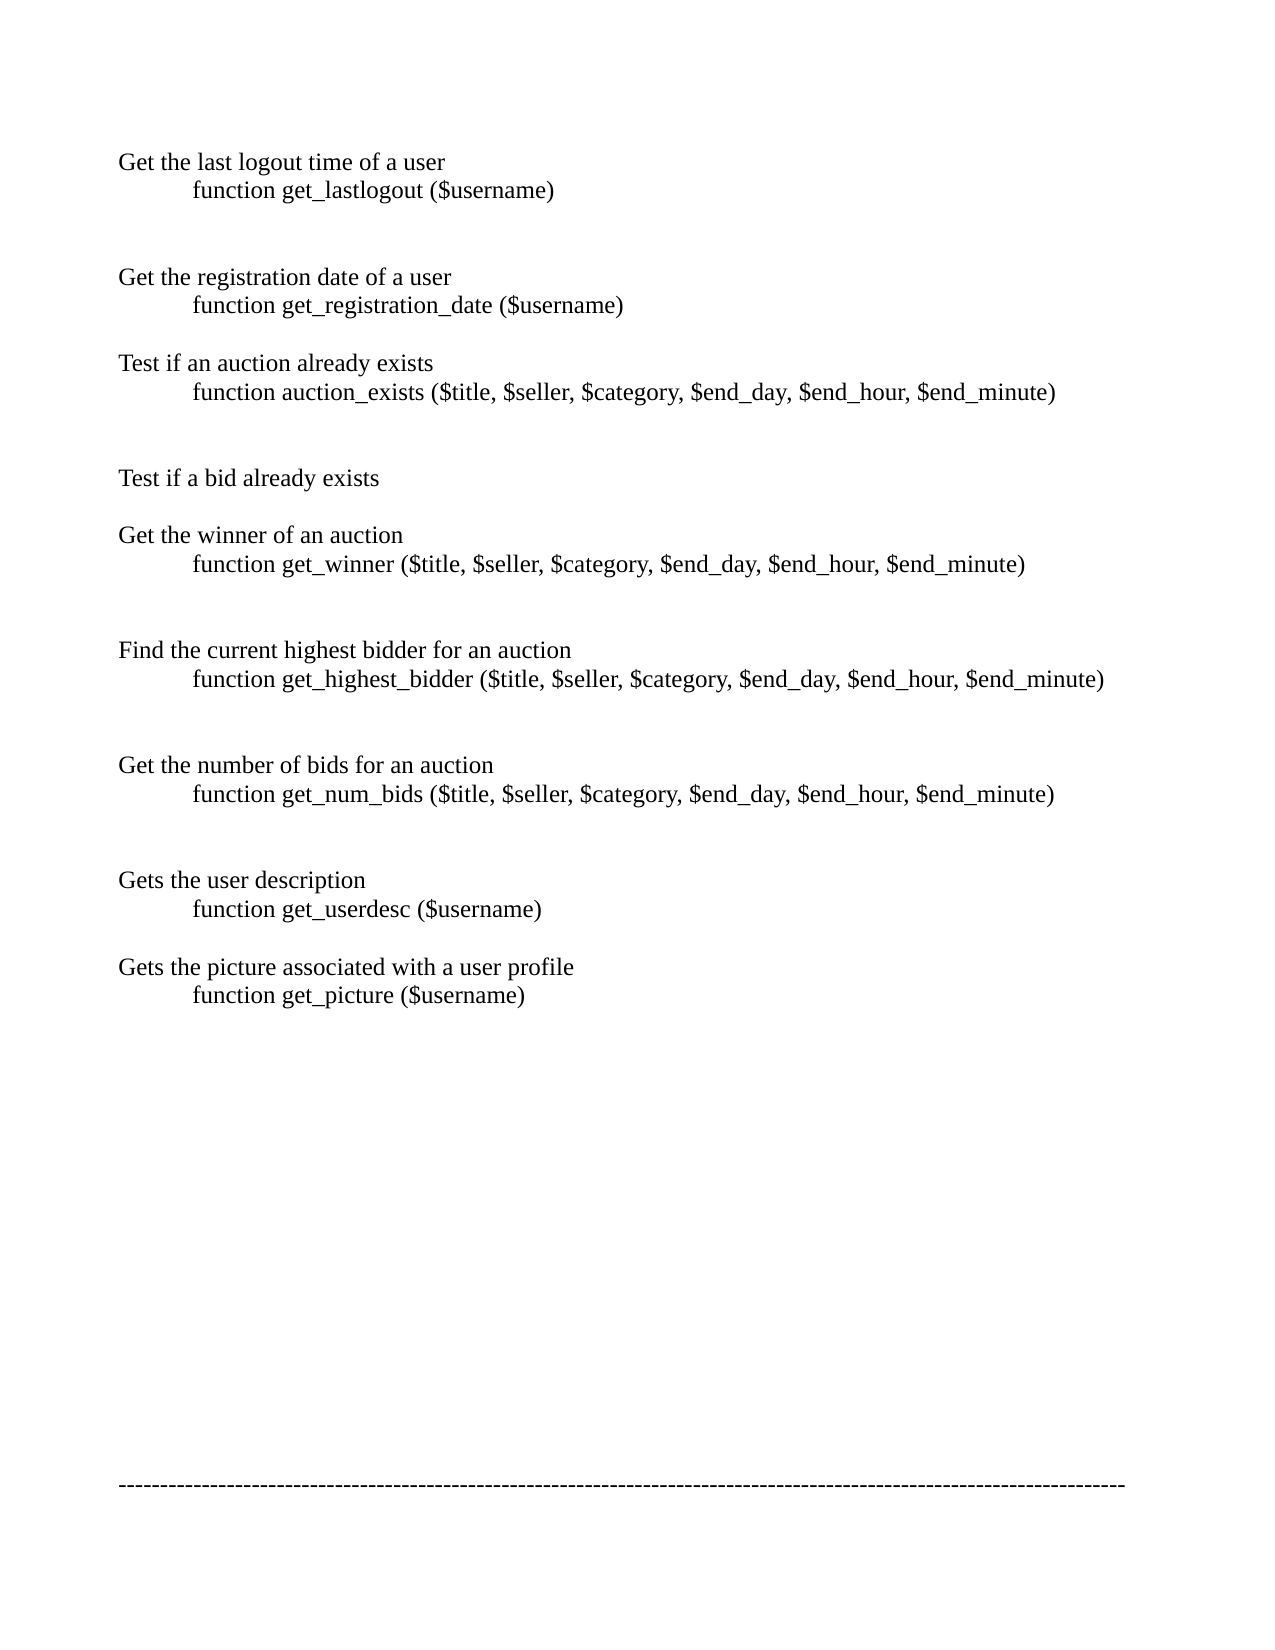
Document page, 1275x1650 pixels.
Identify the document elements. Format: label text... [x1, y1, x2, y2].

text Gets the user description [118, 866, 1157, 894]
text function get_num_bids ($title, $seller, $category, $end_day, $end_hour, $end_minute) [118, 779, 1157, 808]
text function get_lastlogout ($username) [118, 176, 1157, 204]
text function get_registration_date ($username) [118, 291, 1157, 319]
text Get the winner of an auction [118, 521, 1157, 549]
text function get_userdesc ($username) [118, 894, 1157, 923]
text function get_winner ($title, $seller, $category, $end_day, $end_hour, $end_minute) [118, 549, 1157, 578]
text Get the number of bids for an auction [118, 751, 1157, 779]
text Gets the picture associated with a user profile [118, 952, 1157, 981]
text function auction_exists ($title, $seller, $category, $end_day, $end_hour, $end_minute) [118, 377, 1157, 406]
text Get the last logout time of a user [118, 147, 1157, 176]
text ------------------------------------------------------------------------------------------------------------------------- [118, 1469, 1157, 1498]
text function get_picture ($username) [118, 981, 1157, 1009]
text Find the current highest bidder for an auction [118, 636, 1157, 664]
text function get_highest_bidder ($title, $seller, $category, $end_day, $end_hour, $end_minute) [118, 664, 1157, 693]
text Test if an auction already exists [118, 348, 1157, 377]
text Test if a bid already exists [118, 463, 1157, 492]
text Get the registration date of a user [118, 262, 1157, 291]
